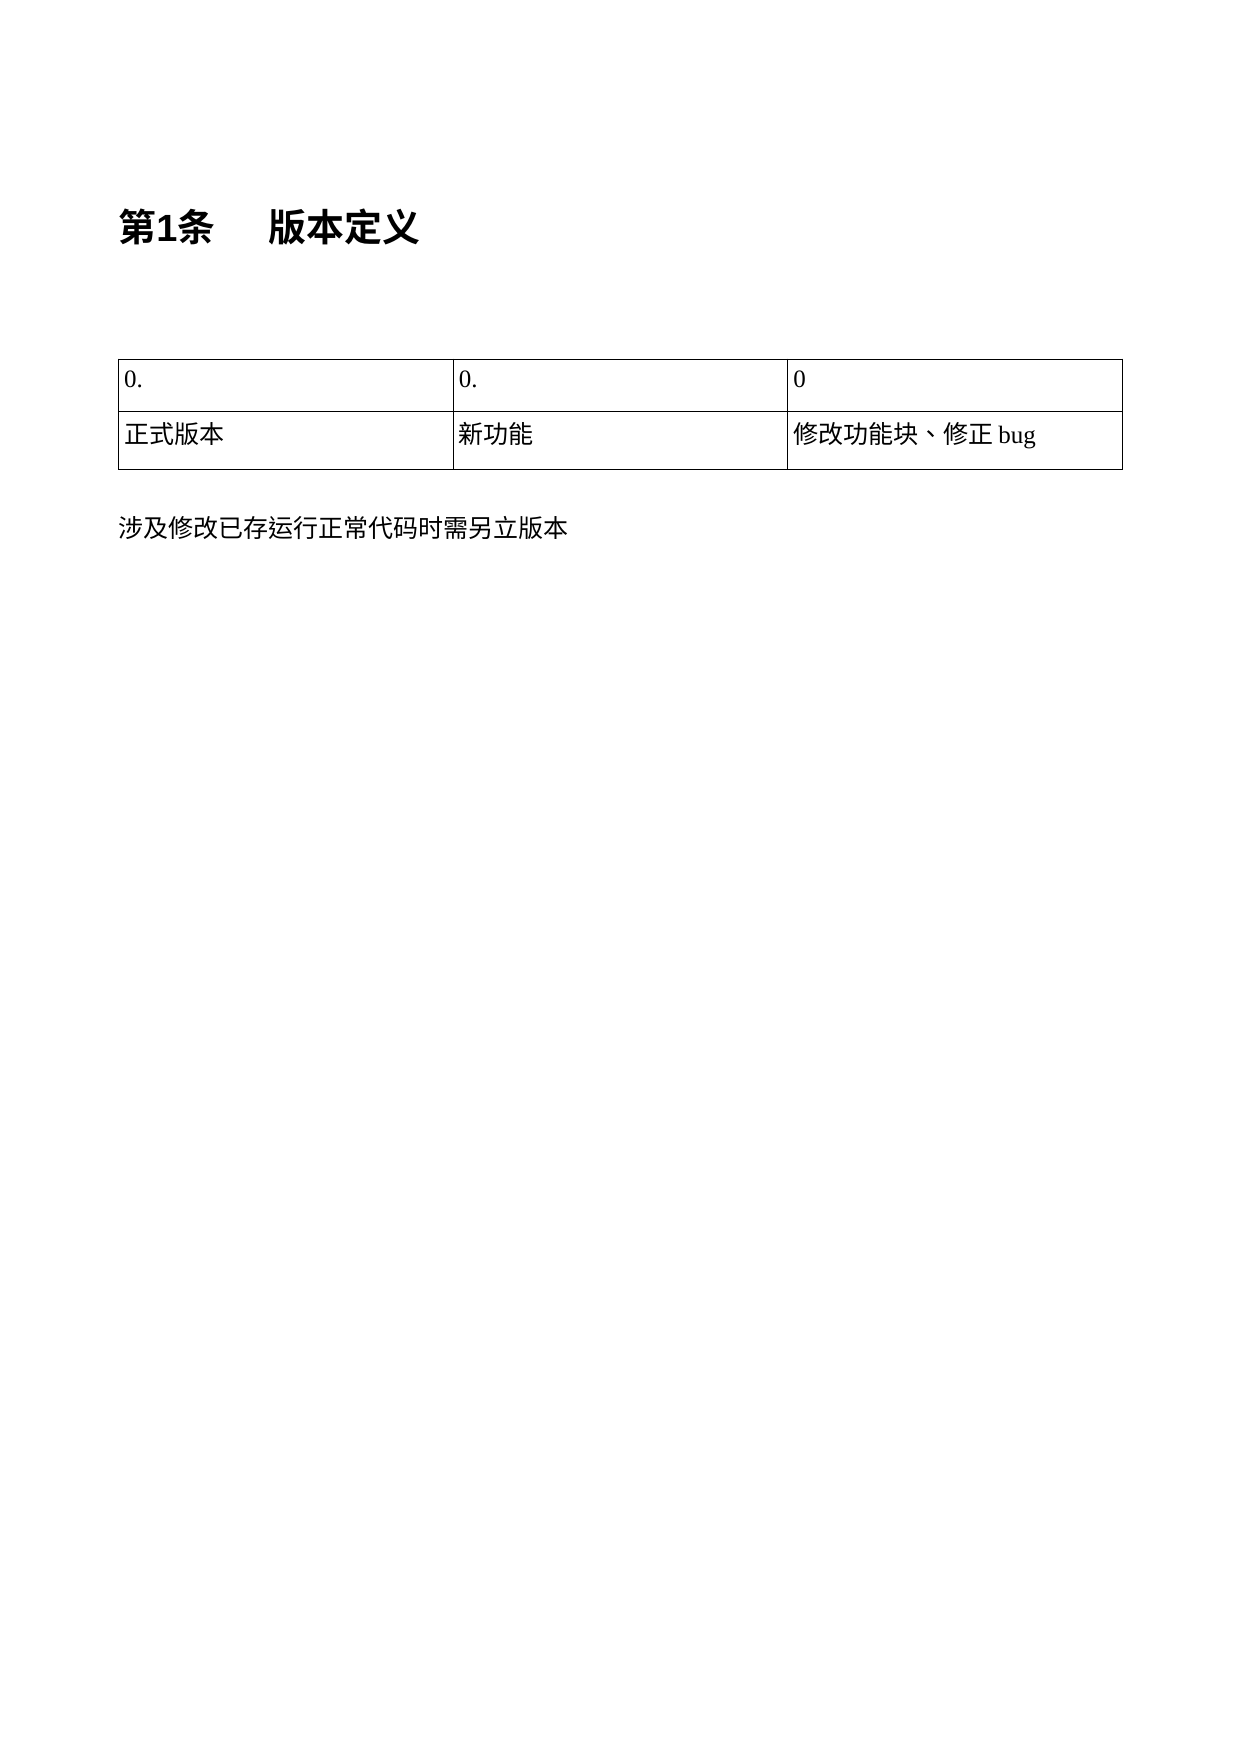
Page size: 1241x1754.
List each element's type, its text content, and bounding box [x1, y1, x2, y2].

table_cell 正式版本 [119, 412, 453, 469]
table_header 0. [119, 360, 453, 411]
text 涉及修改已存运行正常代码时需另立版本 [118, 511, 1122, 545]
subtitle 版本定义 [118, 201, 1122, 253]
table_cell 新功能 [454, 412, 787, 469]
table_header 0. [454, 360, 787, 411]
table_header 0 [788, 360, 1122, 411]
table_cell 修改功能块、修正bug [788, 412, 1122, 469]
